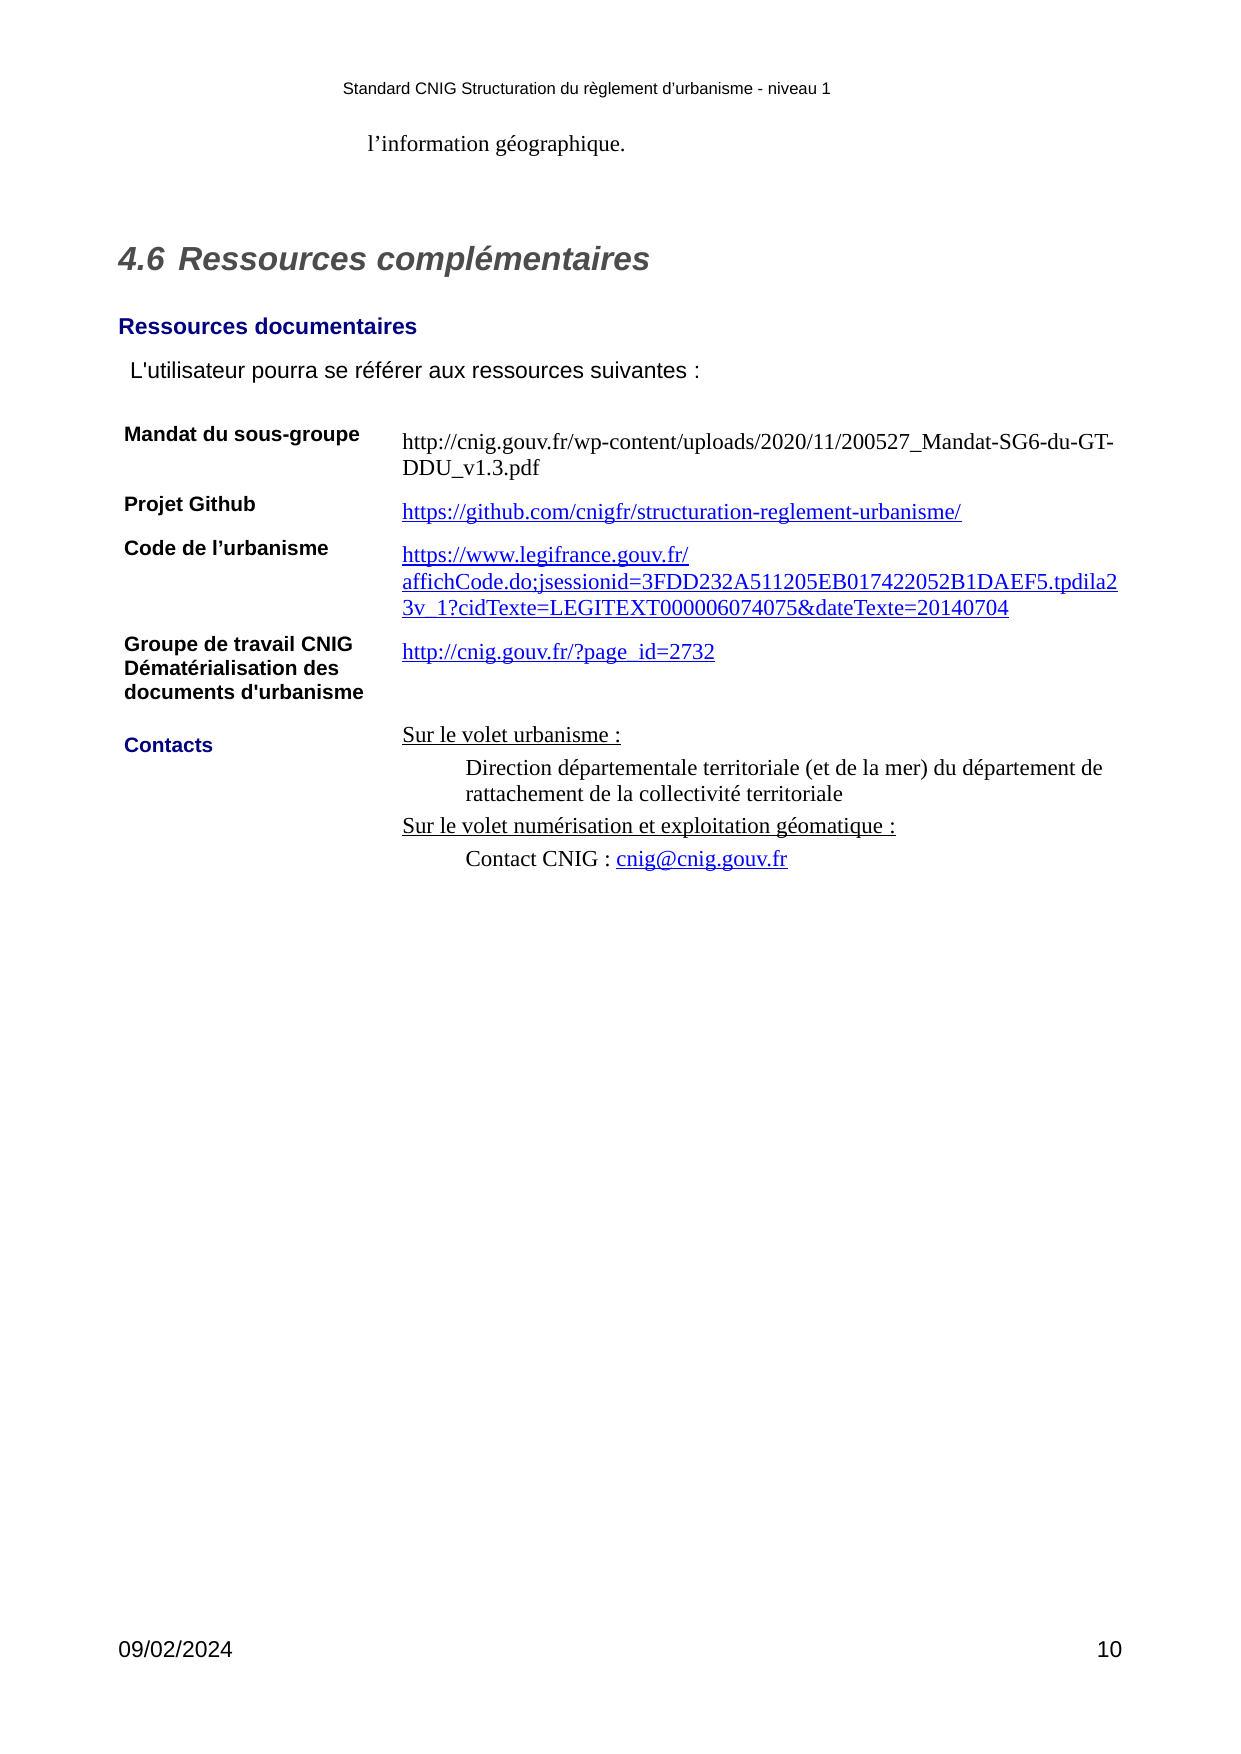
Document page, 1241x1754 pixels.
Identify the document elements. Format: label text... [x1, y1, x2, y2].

table_cell https://www.legifrance.gouv.fr/affichCode.do;jsessionid=3FDD232A511205EB017422052B1DAEF5.tpdila23v_1?cidTexte=LEGITEXT000006074075&dateTexte=20140704 [390, 530, 1122, 626]
table_cell [118, 118, 356, 162]
table_cell Groupe de travail CNIG Dématérialisation des documents d'urbanisme [118, 626, 390, 710]
subtitle Ressources documentaires [118, 313, 1122, 340]
table_cell Projet Github [118, 486, 390, 530]
table_cell l’information géographique. [356, 118, 1122, 162]
table_header Mandat du sous-groupe [118, 416, 390, 486]
table_cell https://github.com/cnigfr/structuration-reglement-urbanisme/ [390, 486, 1122, 530]
table_cell Contacts [118, 710, 390, 877]
text L'utilisateur pourra se référer aux ressources suivantes : [130, 357, 1122, 384]
table_header http://cnig.gouv.fr/wp-content/uploads/2020/11/200527_Mandat-SG6-du-GT-DDU_v1.3.pdf [390, 416, 1122, 486]
table_cell Code de l’urbanisme [118, 530, 390, 626]
table_cell http://cnig.gouv.fr/?page_id=2732 [390, 626, 1122, 710]
subtitle Ressources complémentaires [118, 239, 1122, 277]
table_cell Sur le volet urbanisme : Direction départementale territoriale (et de la mer) du département de rattachement de la collectivité territoriale Sur le volet numérisation et exploitation géomatique : Contact CNIG : cnig@cnig.gouv.fr [390, 710, 1122, 877]
